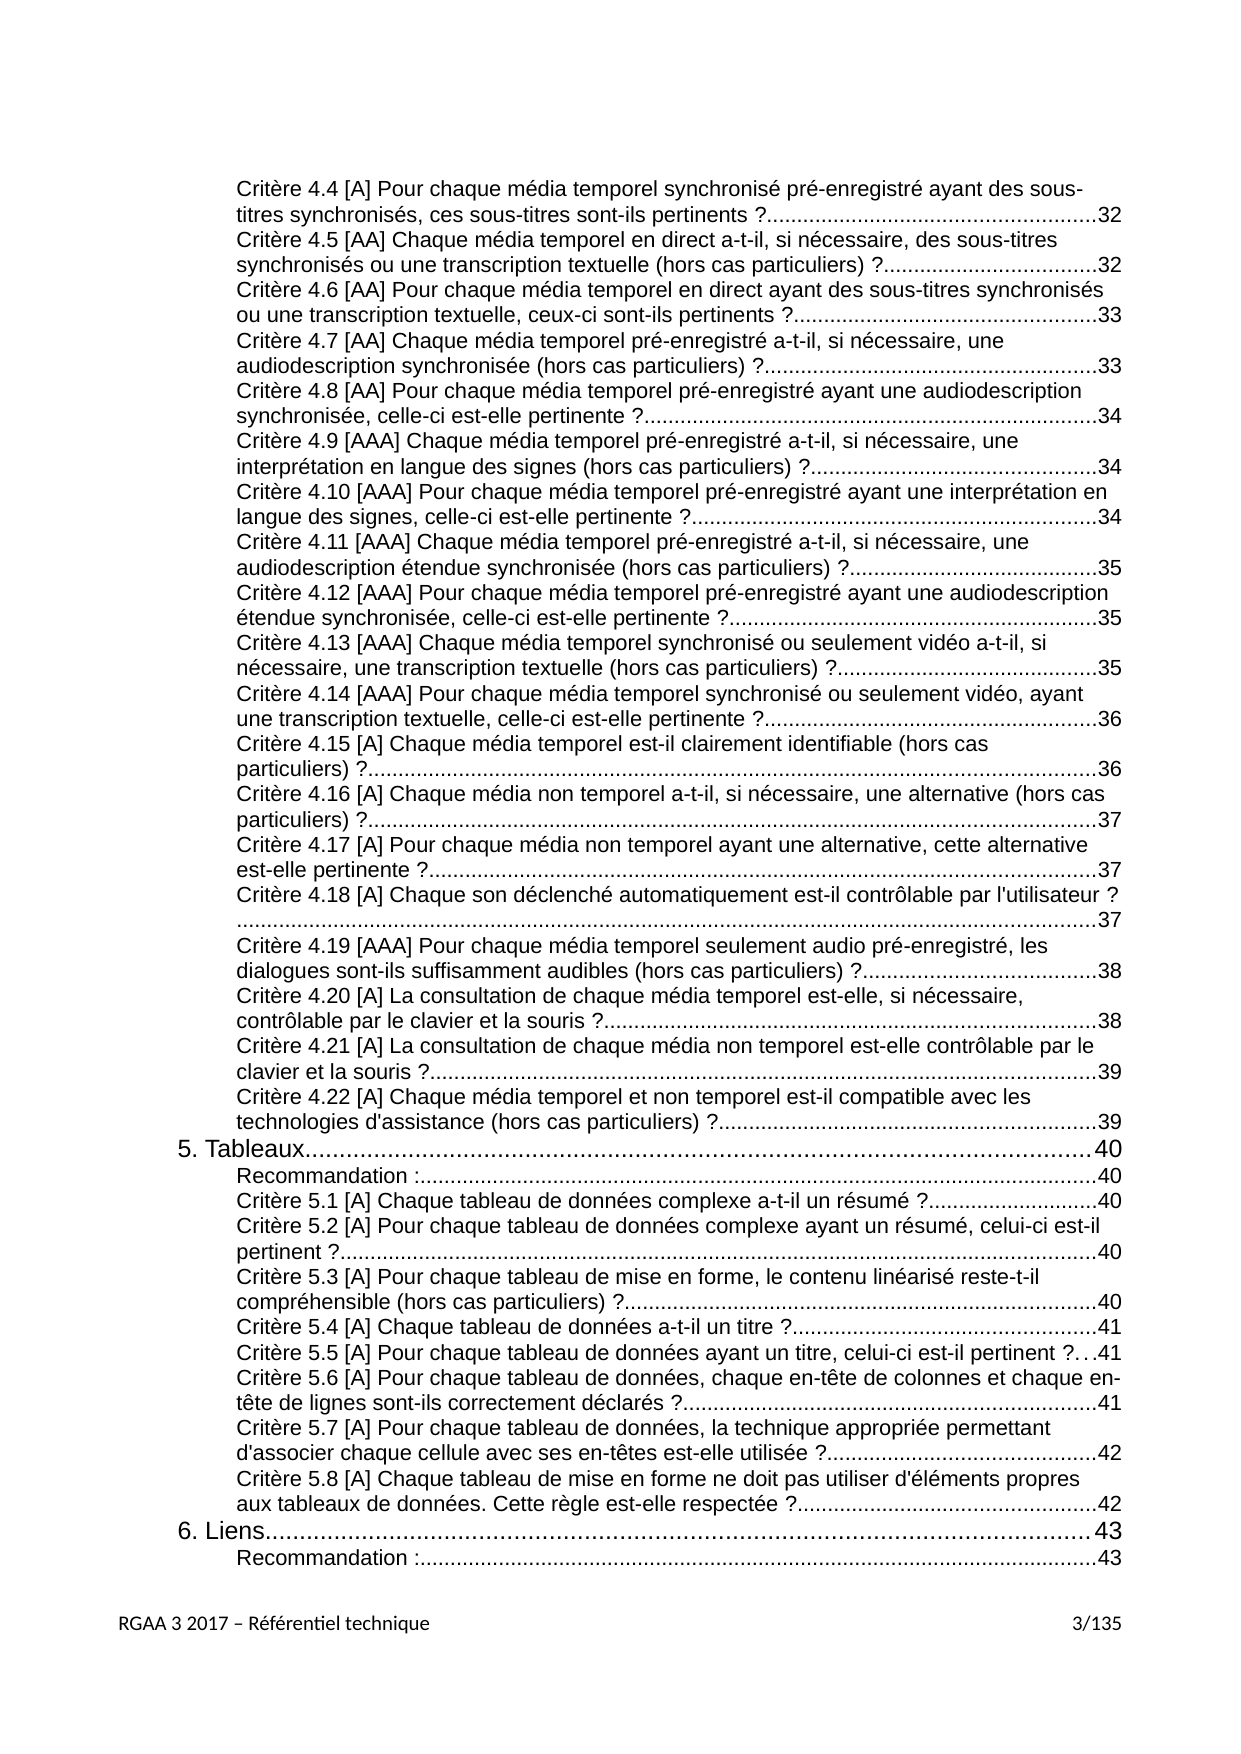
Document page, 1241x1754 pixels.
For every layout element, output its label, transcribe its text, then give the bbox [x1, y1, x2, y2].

text Critère 4.5 [AA] Chaque média temporel en direct a-t-il, si nécessaire, des sous-titres synchronisés ou une transcription textuelle (hors cas particuliers) ? 32 [236, 227, 1122, 277]
text Critère 5.6 [A] Pour chaque tableau de données, chaque en-tête de colonnes et chaque en-tête de lignes sont-ils correctement déclarés ? 41 [236, 1365, 1122, 1415]
text Critère 4.14 [AAA] Pour chaque média temporel synchronisé ou seulement vidéo, ayant une transcription textuelle, celle-ci est-elle pertinente ? 36 [236, 681, 1122, 731]
text Critère 5.1 [A] Chaque tableau de données complexe a-t-il un résumé ? 40 [236, 1188, 1122, 1213]
text Critère 4.20 [A] La consultation de chaque média temporel est-elle, si nécessaire, contrôlable par le clavier et la souris ? 38 [236, 983, 1122, 1033]
text Critère 4.10 [AAA] Pour chaque média temporel pré-enregistré ayant une interprétation en langue des signes, celle-ci est-elle pertinente ? 34 [236, 479, 1122, 529]
text 5. Tableaux 40 [177, 1134, 1122, 1163]
text Critère 4.21 [A] La consultation de chaque média non temporel est-elle contrôlable par le clavier et la souris ? 39 [236, 1033, 1122, 1084]
text Critère 5.7 [A] Pour chaque tableau de données, la technique appropriée permettant d'associer chaque cellule avec ses en-têtes est-elle utilisée ? 42 [236, 1415, 1122, 1466]
text Critère 5.2 [A] Pour chaque tableau de données complexe ayant un résumé, celui-ci est-il pertinent ? 40 [236, 1213, 1122, 1264]
text Critère 4.12 [AAA] Pour chaque média temporel pré-enregistré ayant une audiodescription étendue synchronisée, celle-ci est-elle pertinente ? 35 [236, 580, 1122, 630]
text Critère 4.4 [A] Pour chaque média temporel synchronisé pré-enregistré ayant des sous-titres synchronisés, ces sous-titres sont-ils pertinents ? 32 [236, 176, 1122, 227]
text 6. Liens 43 [177, 1516, 1122, 1545]
text Critère 5.8 [A] Chaque tableau de mise en forme ne doit pas utiliser d'éléments propres aux tableaux de données. Cette règle est-elle respectée ? 42 [236, 1466, 1122, 1516]
text Critère 4.6 [AA] Pour chaque média temporel en direct ayant des sous-titres synchronisés ou une transcription textuelle, ceux-ci sont-ils pertinents ? 33 [236, 277, 1122, 328]
text Critère 4.15 [A] Chaque média temporel est-il clairement identifiable (hors cas particuliers) ? 36 [236, 731, 1122, 781]
text Critère 4.8 [AA] Pour chaque média temporel pré-enregistré ayant une audiodescription synchronisée, celle-ci est-elle pertinente ? 34 [236, 378, 1122, 428]
text Critère 5.5 [A] Pour chaque tableau de données ayant un titre, celui-ci est-il pertinent ? 41 [236, 1339, 1122, 1365]
text Critère 4.13 [AAA] Chaque média temporel synchronisé ou seulement vidéo a-t-il, si nécessaire, une transcription textuelle (hors cas particuliers) ? 35 [236, 630, 1122, 681]
text Critère 5.3 [A] Pour chaque tableau de mise en forme, le contenu linéarisé reste-t-il compréhensible (hors cas particuliers) ? 40 [236, 1264, 1122, 1314]
text Critère 4.17 [A] Pour chaque média non temporel ayant une alternative, cette alternative est-elle pertinente ? 37 [236, 832, 1122, 882]
text Recommandation : 43 [236, 1545, 1122, 1570]
text Recommandation : 40 [236, 1163, 1122, 1188]
text Critère 4.7 [AA] Chaque média temporel pré-enregistré a-t-il, si nécessaire, une audiodescription synchronisée (hors cas particuliers) ? 33 [236, 328, 1122, 378]
text Critère 5.4 [A] Chaque tableau de données a-t-il un titre ? 41 [236, 1314, 1122, 1339]
text Critère 4.16 [A] Chaque média non temporel a-t-il, si nécessaire, une alternative (hors cas particuliers) ? 37 [236, 781, 1122, 832]
text Critère 4.18 [A] Chaque son déclenché automatiquement est-il contrôlable par l'utilisateur ? 37 [236, 882, 1122, 933]
text Critère 4.22 [A] Chaque média temporel et non temporel est-il compatible avec les technologies d'assistance (hors cas particuliers) ? 39 [236, 1084, 1122, 1134]
text Critère 4.9 [AAA] Chaque média temporel pré-enregistré a-t-il, si nécessaire, une interprétation en langue des signes (hors cas particuliers) ? 34 [236, 428, 1122, 479]
text Critère 4.11 [AAA] Chaque média temporel pré-enregistré a-t-il, si nécessaire, une audiodescription étendue synchronisée (hors cas particuliers) ? 35 [236, 529, 1122, 580]
text Critère 4.19 [AAA] Pour chaque média temporel seulement audio pré-enregistré, les dialogues sont-ils suffisamment audibles (hors cas particuliers) ? 38 [236, 933, 1122, 983]
